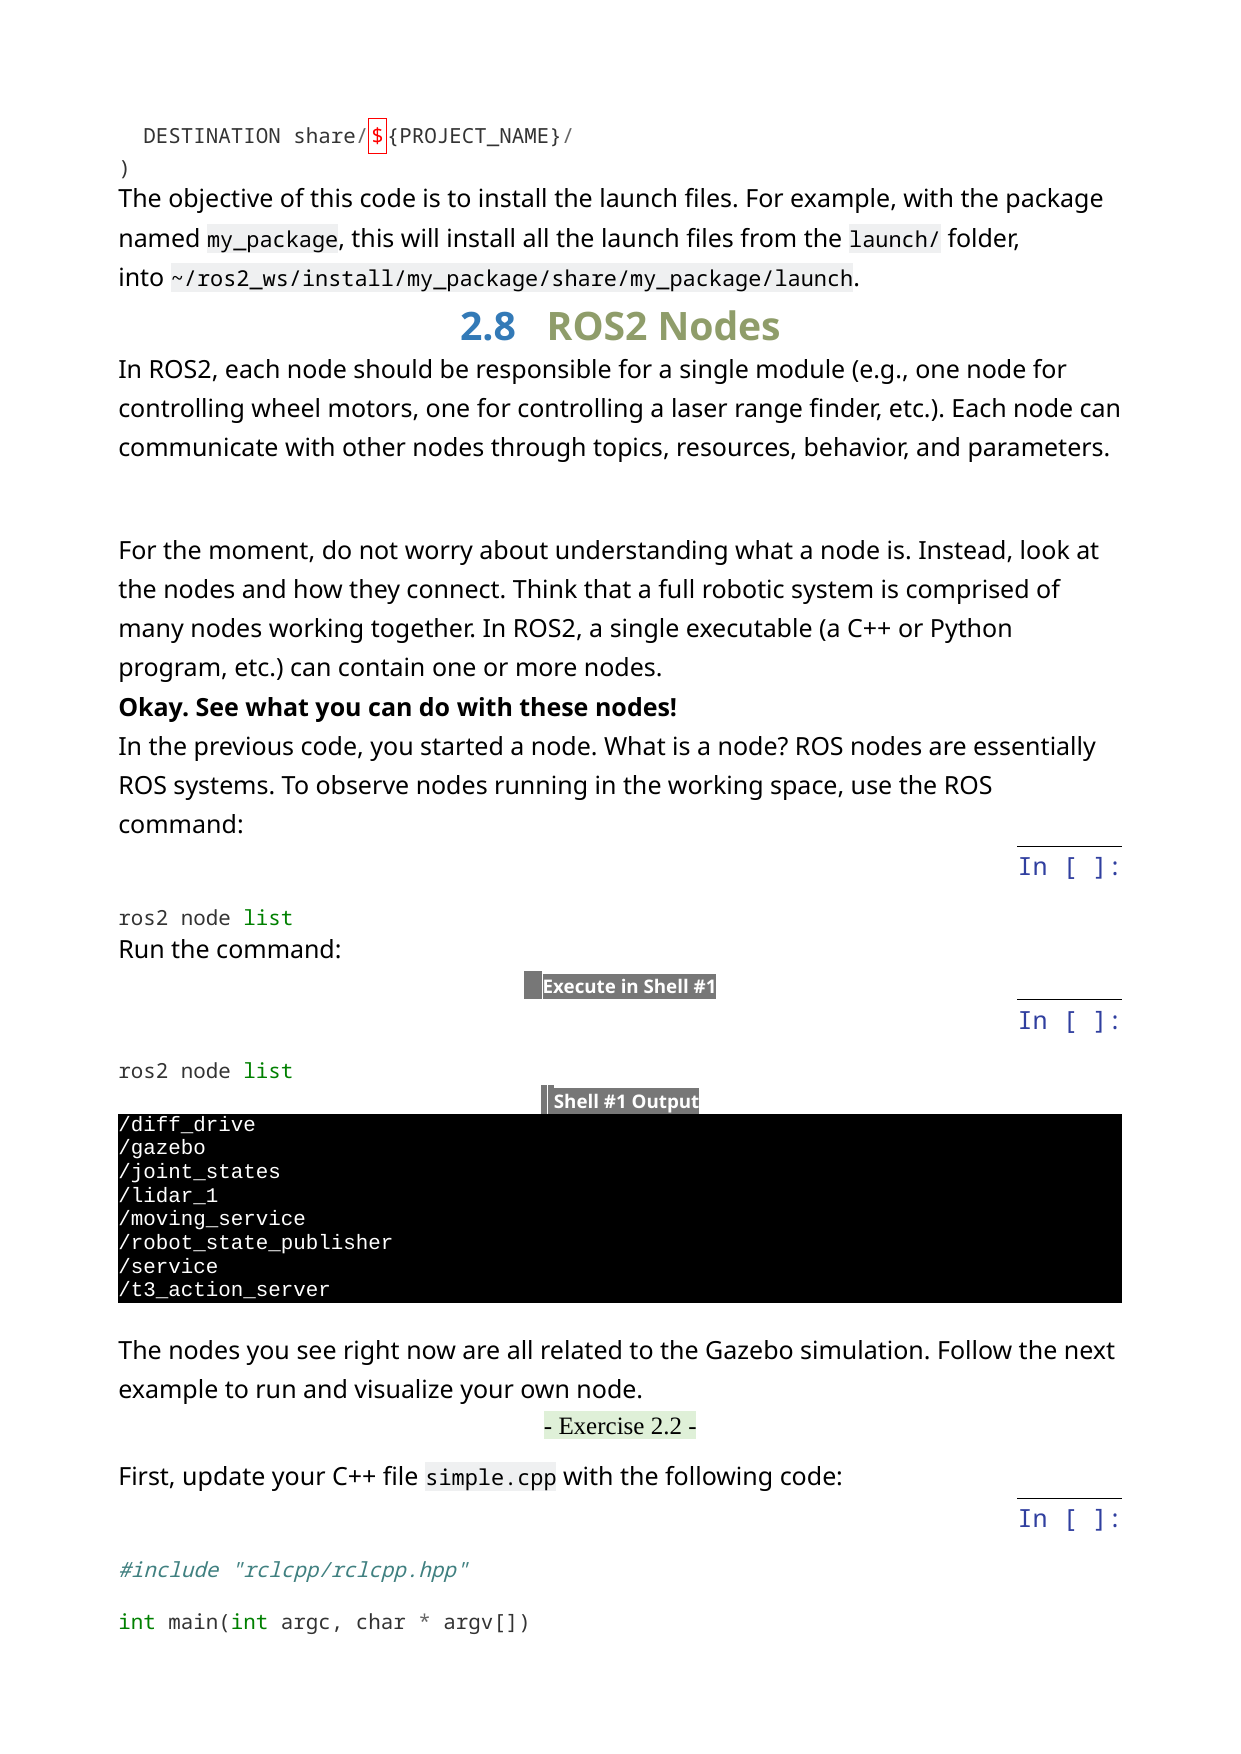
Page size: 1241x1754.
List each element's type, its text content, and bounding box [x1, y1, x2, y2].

text Run the command: [118, 931, 1122, 966]
text DESTINATION share/ [118, 118, 368, 153]
text {PROJECT_NAME}/ [387, 118, 1122, 153]
text /gazebo [118, 1137, 1122, 1161]
text In the previous code, you started a node. What is a node? ROS nodes are essentially ROS systems. To observe nodes running in the working space, use the ROS command: [118, 728, 1122, 841]
text The nodes you see right now are all related to the Gazebo simulation. Follow the next example to run and visualize your own node. [118, 1332, 1122, 1406]
text /moving_service [118, 1208, 1122, 1232]
text In [ ]: [118, 1497, 1122, 1534]
text /lidar_1 [118, 1185, 1122, 1208]
text #include "rclcpp/rclcpp.hpp" [118, 1555, 1122, 1583]
text Okay. See what you can do with these nodes! [118, 689, 1122, 723]
subtitle 2.8 ROS2 Nodes [118, 298, 1122, 352]
text ros2 node list [118, 903, 1122, 931]
text - Exercise 2.2 - [118, 1411, 1122, 1439]
text ros2 node list [118, 1057, 1122, 1085]
text /service [118, 1256, 1122, 1279]
text $ [369, 119, 386, 153]
text First, update your C++ file simple.cpp with the following code: [118, 1458, 1122, 1492]
text In [ ]: [118, 846, 1122, 883]
text In [ ]: [118, 999, 1122, 1036]
text In ROS2, each node should be responsible for a single module (e.g., one node for controlling wheel motors, one for controlling a laser range finder, etc.). Each node can communicate with other nodes through topics, resources, behavior, and parameters. [118, 352, 1122, 464]
text Execute in Shell #1 [118, 971, 1122, 999]
text Shell #1 Output [118, 1085, 1122, 1114]
text The objective of this code is to install the launch files. For example, with the package named my_package, this will install all the launch files from the launch/ folder, into ~/ros2_ws/install/my_package/share/my_package/launch. [118, 181, 1122, 293]
text /diff_drive [118, 1114, 1122, 1137]
text /t3_action_server [118, 1279, 1122, 1303]
text int main(int argc, char * argv[]) [118, 1607, 1122, 1635]
text /joint_states [118, 1161, 1122, 1185]
text ) [118, 153, 1122, 181]
text /robot_state_publisher [118, 1232, 1122, 1256]
text For the moment, do not worry about understanding what a node is. Instead, look at the nodes and how they connect. Think that a full robotic system is comprised of many nodes working together. In ROS2, a single executable (a C++ or Python program, etc.) can contain one or more nodes. [118, 532, 1122, 684]
